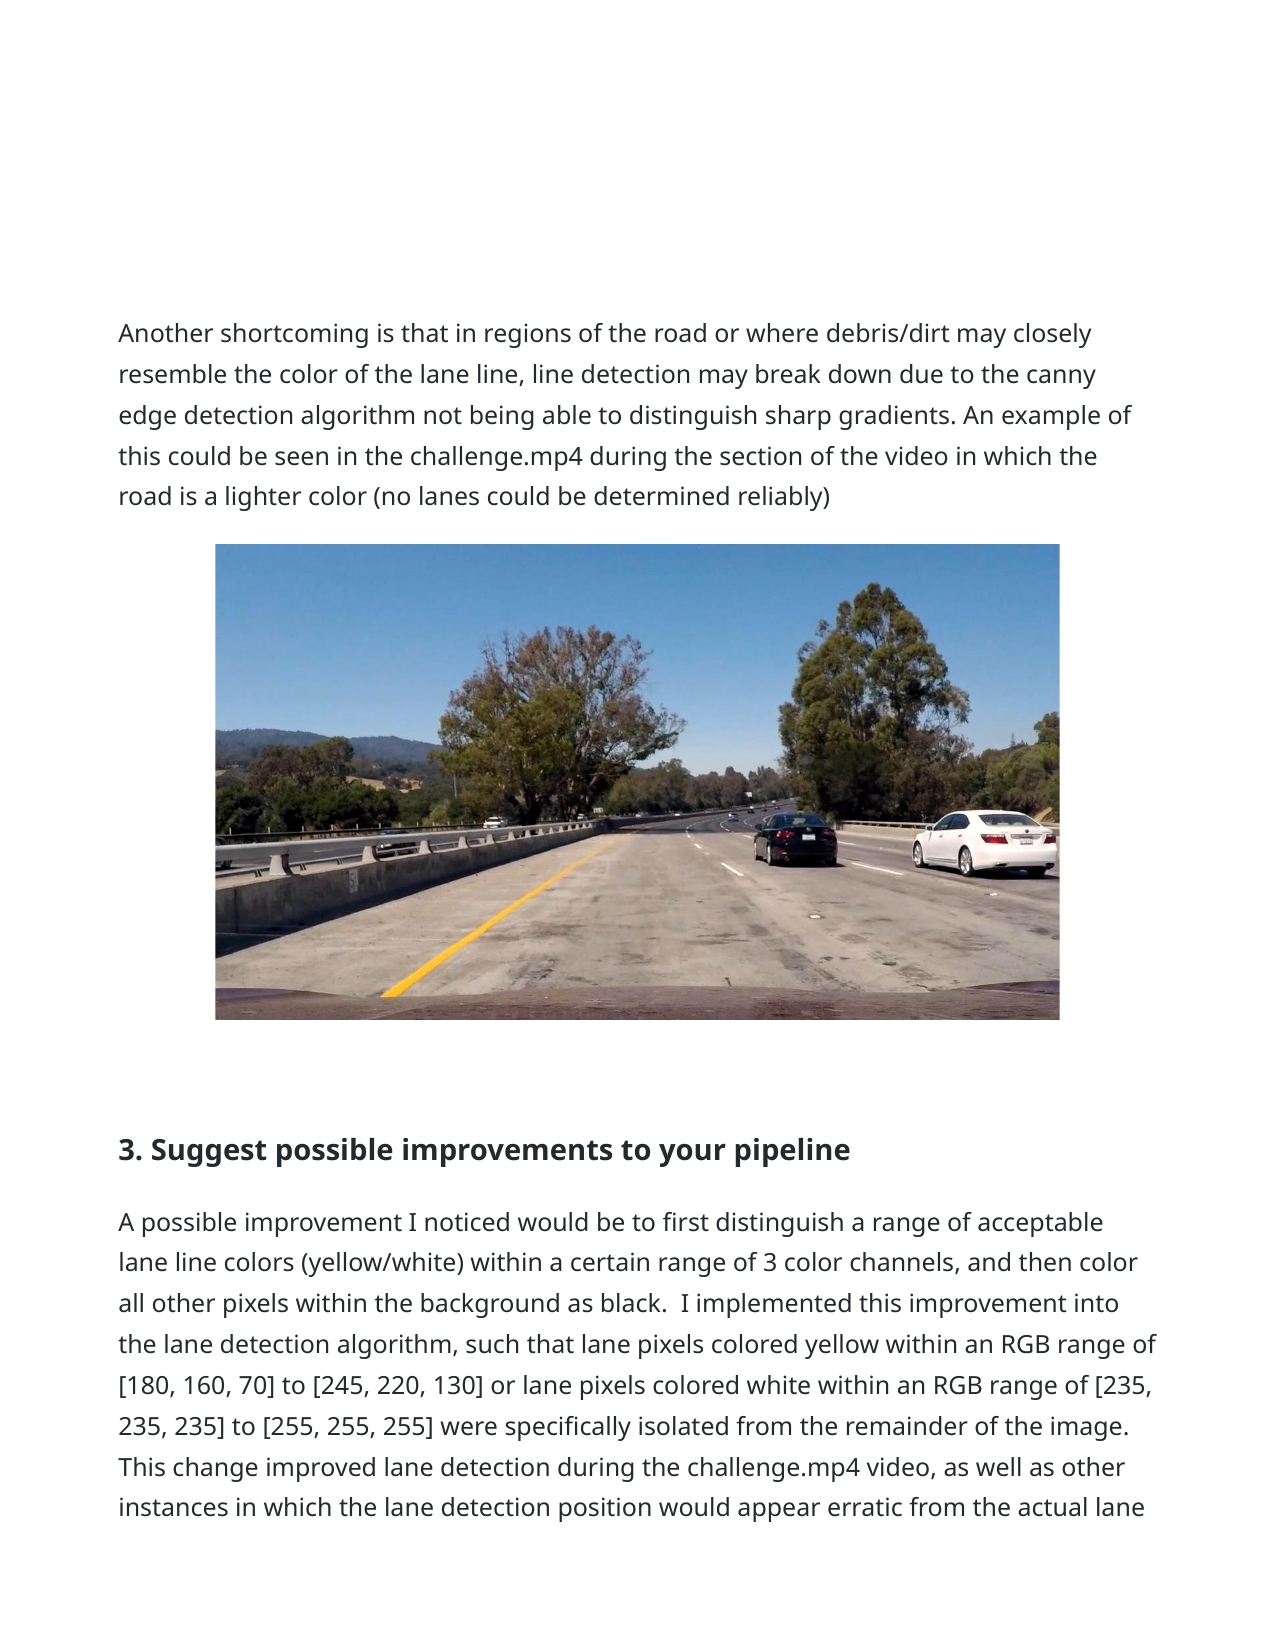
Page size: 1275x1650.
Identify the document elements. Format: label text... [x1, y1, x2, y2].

picture [215, 544, 1060, 1020]
subtitle 3. Suggest possible improvements to your pipeline [118, 1130, 1157, 1169]
text Another shortcoming is that in regions of the road or where debris/dirt may closely resemble the color of the lane line, line detection may break down due to the canny edge detection algorithm not being able to distinguish sharp gradients. An example of this could be seen in the challenge.mp4 during the section of the video in which the road is a lighter color (no lanes could be determined reliably) [118, 316, 1157, 513]
text A possible improvement I noticed would be to first distinguish a range of acceptable lane line colors (yellow/white) within a certain range of 3 color channels, and then color all other pixels within the background as black. I implemented this improvement into the lane detection algorithm, such that lane pixels colored yellow within an RGB range of [180, 160, 70] to [245, 220, 130] or lane pixels colored white within an RGB range of [235, 235, 235] to [255, 255, 255] were specifically isolated from the remainder of the image. This change improved lane detection during the challenge.mp4 video, as well as other instances in which the lane detection position would appear erratic from the actual lane [118, 1204, 1157, 1524]
